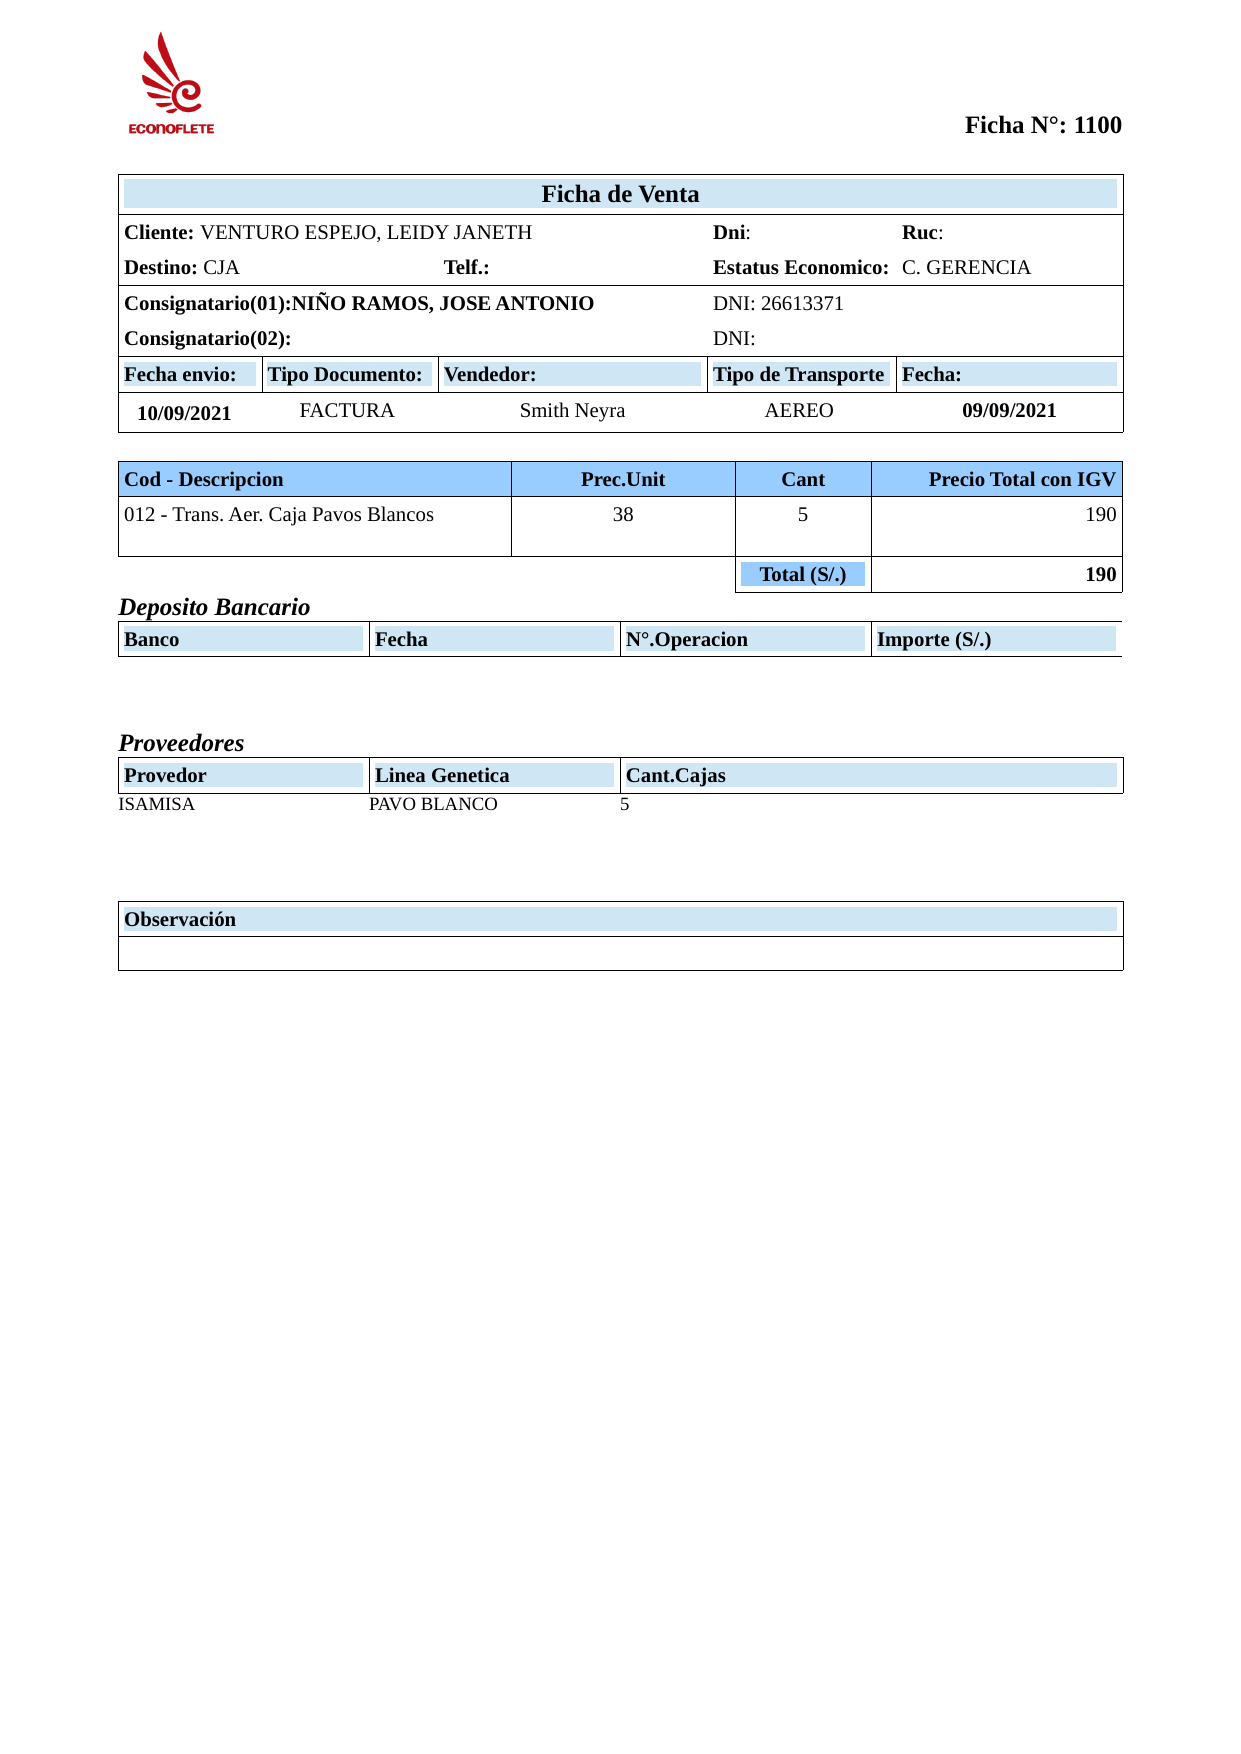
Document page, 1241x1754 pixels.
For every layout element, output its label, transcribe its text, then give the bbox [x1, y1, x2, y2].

table_cell [369, 858, 620, 879]
table_cell [369, 705, 620, 728]
text Deposito Bancario [118, 592, 1122, 621]
table_cell [871, 657, 1122, 680]
table_cell 5 [620, 794, 1123, 814]
table_cell Destino: CJA [119, 249, 438, 285]
table_header Linea Genetica [370, 758, 620, 793]
table_cell [118, 815, 369, 836]
table_cell Fecha envio: [119, 357, 262, 392]
table_cell 5 [736, 497, 871, 556]
table_cell [369, 815, 620, 836]
table_cell 190 [872, 497, 1122, 556]
table_cell 10/09/2021 [119, 393, 262, 432]
table_cell Ruc: [896, 215, 1123, 249]
table_cell [118, 705, 369, 728]
table_cell DNI: 26613371 [707, 286, 1123, 321]
table_cell [118, 557, 511, 592]
table_cell PAVO BLANCO [369, 794, 620, 814]
table_cell AEREO [707, 393, 896, 432]
table_cell FACTURA [262, 393, 438, 432]
table_header Fecha [370, 622, 620, 656]
table_cell [118, 680, 369, 704]
table_cell [620, 836, 1123, 858]
table_cell Tipo de Transporte [708, 357, 896, 392]
table_cell DNI: [707, 321, 1123, 356]
table_cell [369, 879, 620, 901]
table_header Observación [119, 902, 1123, 936]
table_cell [118, 858, 369, 879]
table_cell [620, 879, 1123, 901]
table_cell [620, 680, 871, 704]
table_cell Dni: [707, 215, 896, 249]
table_cell Consignatario(01):NIÑO RAMOS, JOSE ANTONIO [119, 286, 707, 321]
table_header Cant [736, 462, 871, 496]
table_cell [118, 657, 369, 680]
table_cell 09/09/2021 [896, 393, 1123, 432]
table_header Cod - Descripcion [119, 462, 511, 496]
table_cell [620, 858, 1123, 879]
table_header Ficha de Venta [119, 175, 1123, 214]
table_cell Total (S/.) [736, 557, 871, 592]
table_cell [118, 836, 369, 858]
table_header Precio Total con IGV [872, 462, 1122, 496]
table_header N°.Operacion [621, 622, 871, 656]
table_cell [620, 705, 871, 728]
table_cell [369, 680, 620, 704]
table_cell Estatus Economico: [707, 249, 896, 285]
table_cell ISAMISA [118, 794, 369, 814]
table_cell [871, 680, 1122, 704]
table_cell 38 [512, 497, 735, 556]
table_cell 190 [872, 557, 1122, 592]
table_header Prec.Unit [512, 462, 735, 496]
table_cell [511, 557, 735, 592]
table_cell [620, 657, 871, 680]
table_cell [119, 937, 1123, 969]
table_cell Tipo Documento: [263, 357, 438, 392]
table_cell [369, 657, 620, 680]
picture [118, 31, 225, 134]
table_cell [871, 705, 1122, 728]
table_cell Vendedor: [439, 357, 707, 392]
text Proveedores [118, 728, 1122, 757]
table_cell [118, 879, 369, 901]
table_cell Consignatario(02): [119, 321, 707, 356]
table_cell Fecha: [897, 357, 1123, 392]
table_header Banco [119, 622, 369, 656]
table_header Provedor [119, 758, 369, 793]
table_cell C. GERENCIA [896, 249, 1123, 285]
table_cell [369, 836, 620, 858]
table_header Importe (S/.) [872, 622, 1122, 656]
table_cell [620, 815, 1123, 836]
table_cell Telf.: [438, 249, 707, 285]
table_cell Smith Neyra [438, 393, 707, 432]
table_cell Cliente: VENTURO ESPEJO, LEIDY JANETH [119, 215, 707, 249]
table_header Cant.Cajas [621, 758, 1123, 793]
table_cell 012 - Trans. Aer. Caja Pavos Blancos [119, 497, 511, 556]
